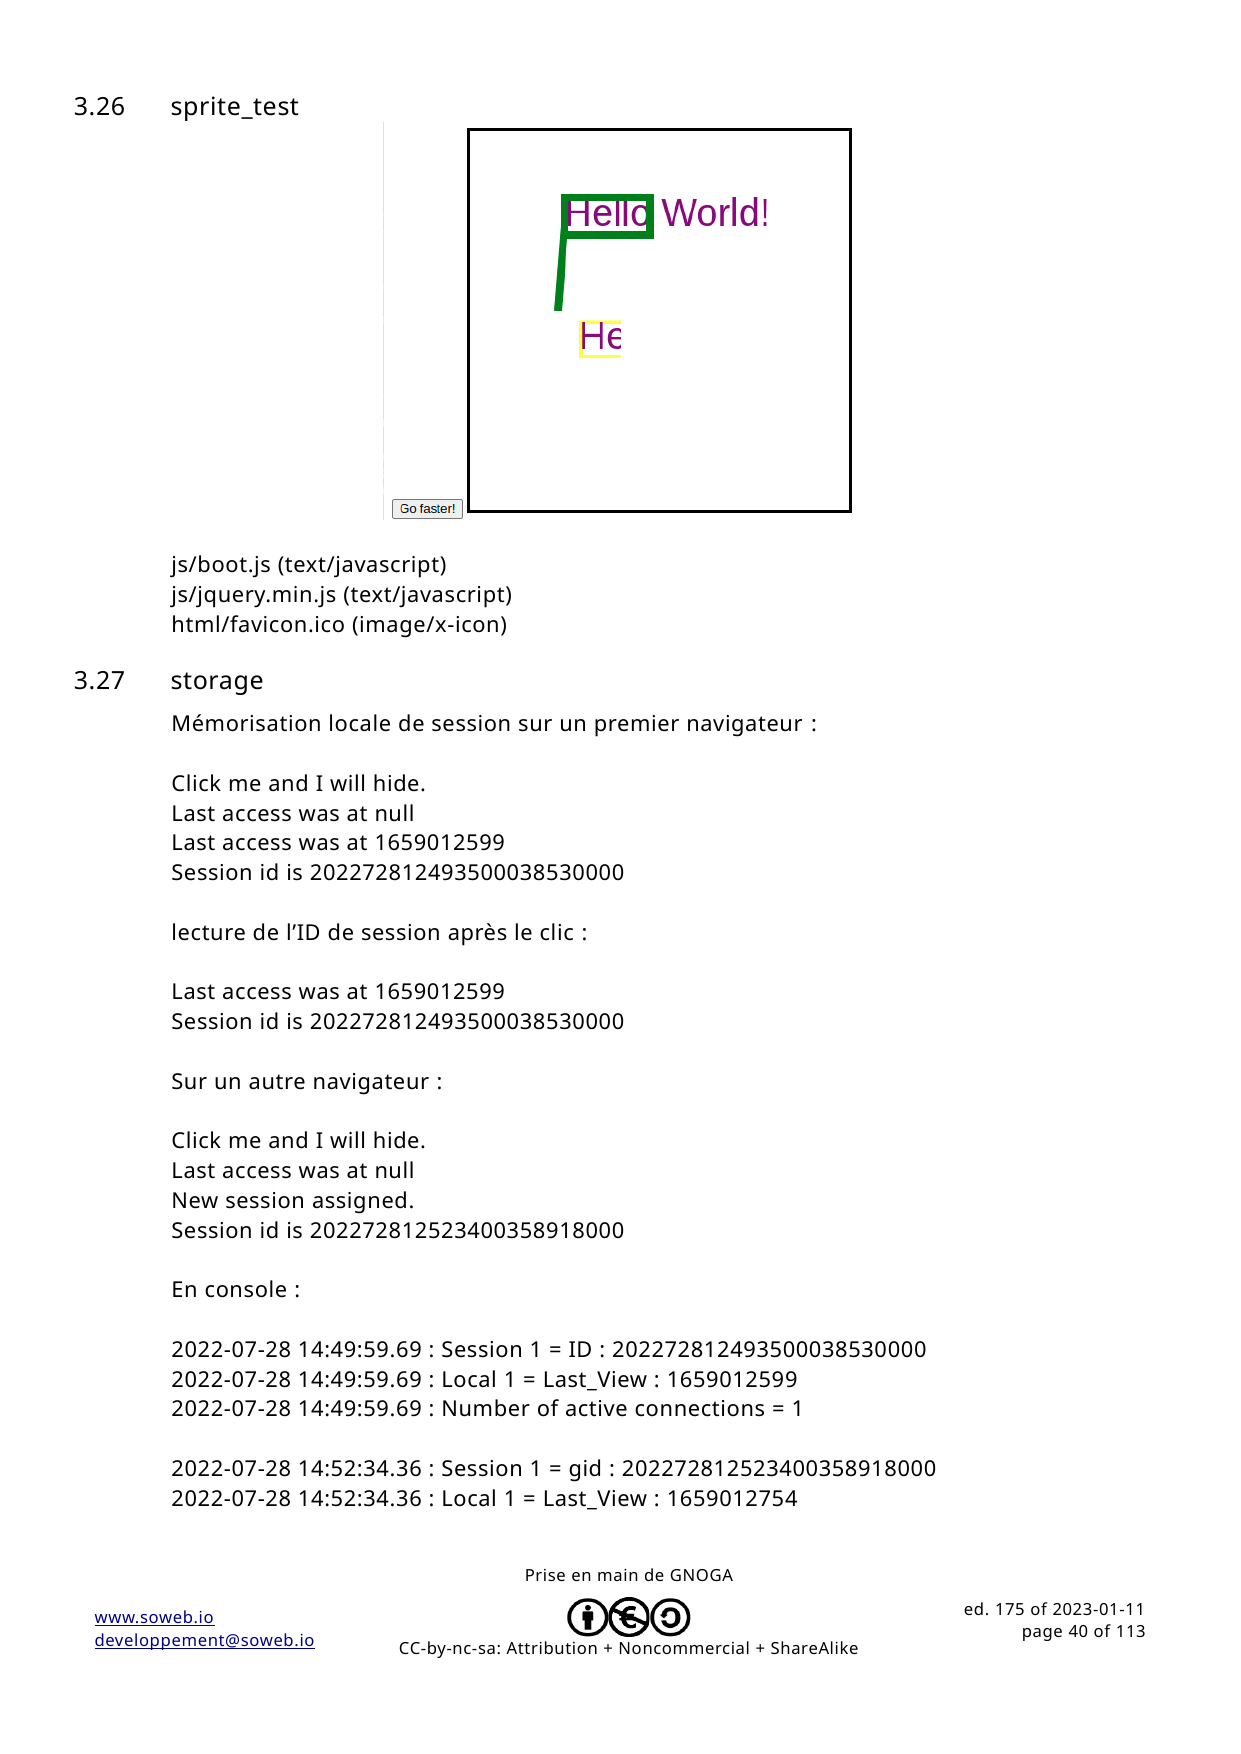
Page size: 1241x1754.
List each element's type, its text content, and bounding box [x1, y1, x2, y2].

subtitle sprite_test [74, 88, 1152, 123]
text Last access was at 1659012599 [171, 976, 1152, 1006]
text Session id is 202272812493500038530000 [171, 857, 1152, 887]
text En console : [171, 1274, 1152, 1304]
text lecture de l’ID de session après le clic : [171, 917, 1152, 946]
picture [383, 122, 857, 520]
subtitle storage [74, 662, 1152, 696]
text 2022-07-28 14:49:59.69 : Session 1 = ID : 202272812493500038530000 [171, 1334, 1152, 1363]
text Click me and I will hide. [171, 768, 1152, 797]
text Click me and I will hide. [171, 1125, 1152, 1155]
text js/jquery.min.js (text/javascript) [171, 579, 1152, 609]
text Session id is 202272812493500038530000 [171, 1006, 1152, 1036]
text Last access was at 1659012599 [171, 827, 1152, 857]
text 2022-07-28 14:49:59.69 : Number of active connections = 1 [171, 1393, 1152, 1423]
text js/boot.js (text/javascript) [171, 549, 1152, 579]
text 2022-07-28 14:49:59.69 : Local 1 = Last_View : 1659012599 [171, 1363, 1152, 1393]
text Mémorisation locale de session sur un premier navigateur : [171, 708, 1152, 738]
text 2022-07-28 14:52:34.36 : Local 1 = Last_View : 1659012754 [171, 1483, 1152, 1512]
text New session assigned. [171, 1185, 1152, 1214]
text html/favicon.ico (image/x-icon) [171, 609, 1152, 639]
picture [566, 1597, 691, 1637]
text Last access was at null [171, 797, 1152, 827]
text Sur un autre navigateur : [171, 1066, 1152, 1095]
text Last access was at null [171, 1155, 1152, 1185]
text Session id is 202272812523400358918000 [171, 1214, 1152, 1244]
text 2022-07-28 14:52:34.36 : Session 1 = gid : 202272812523400358918000 [171, 1453, 1152, 1483]
